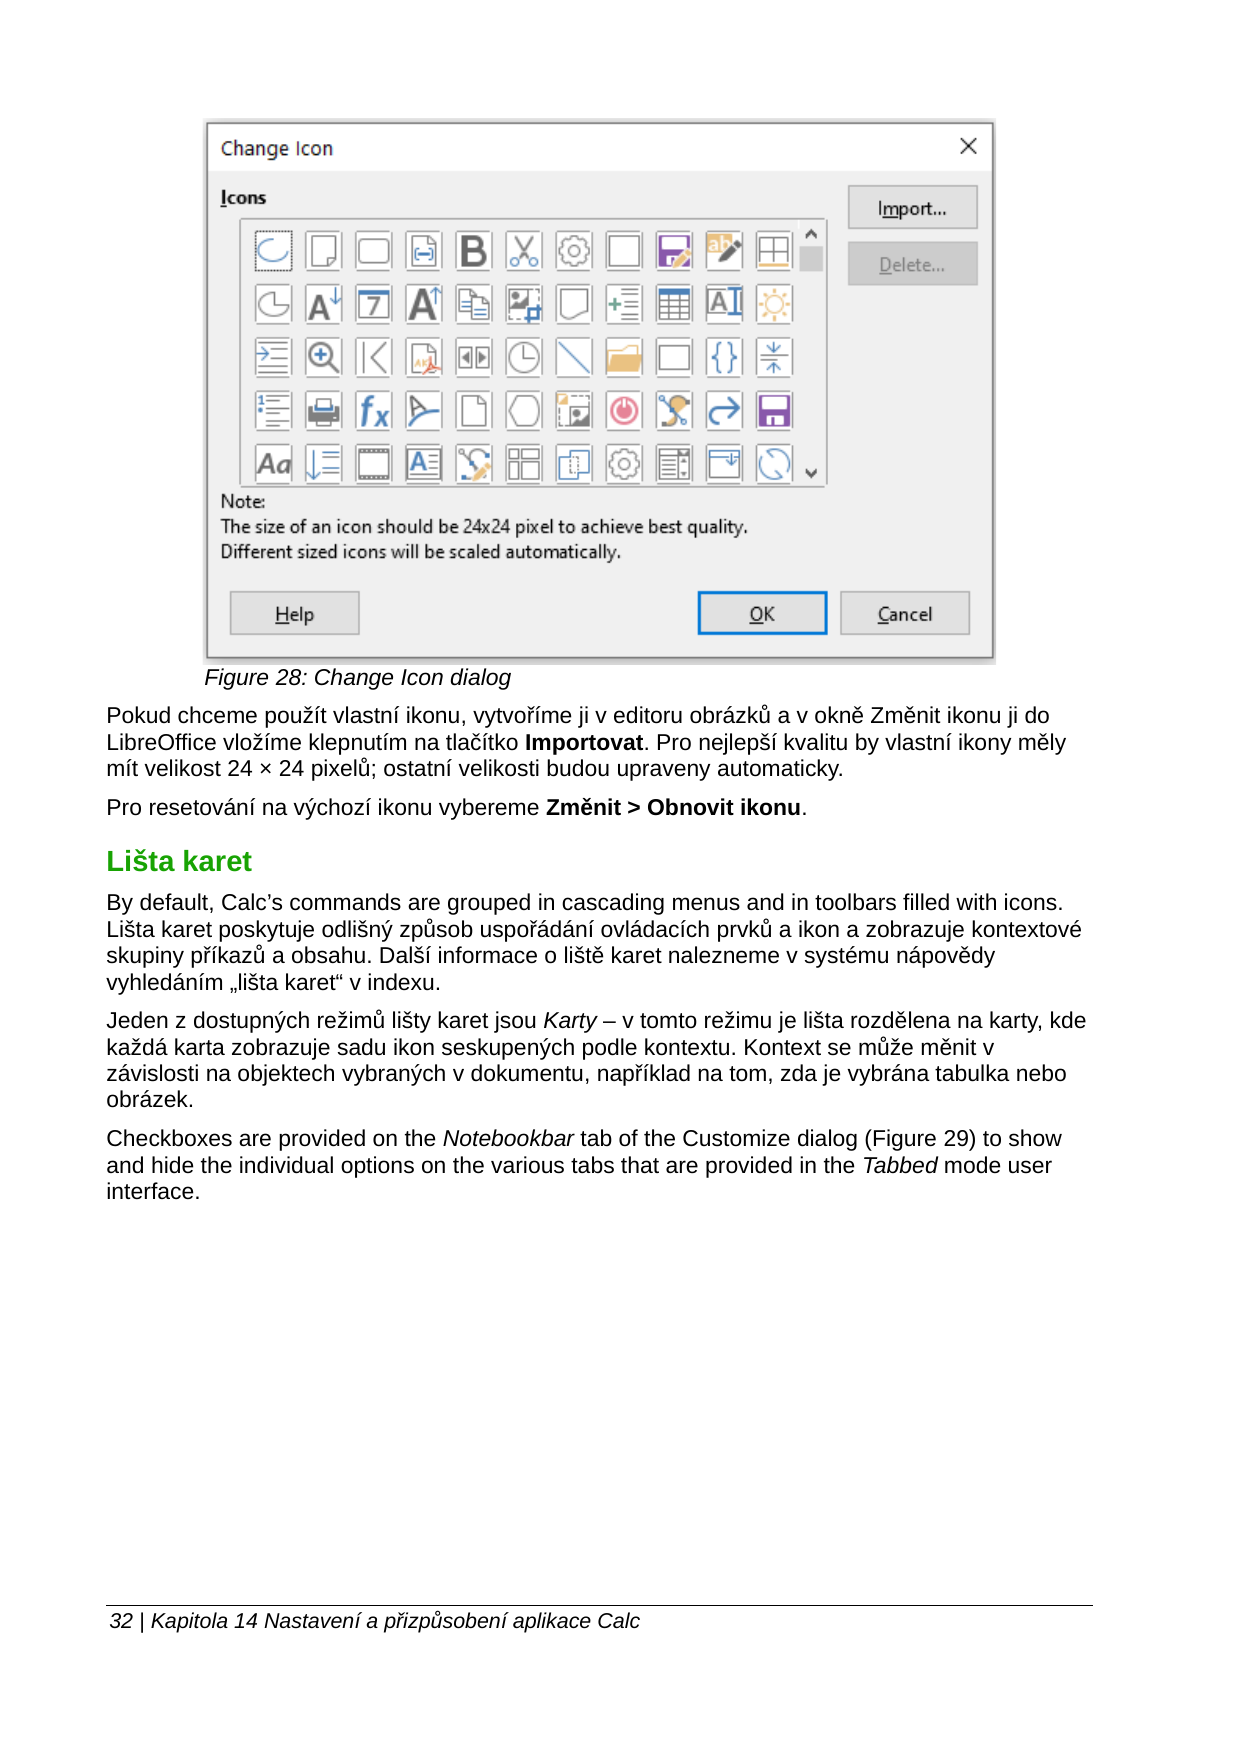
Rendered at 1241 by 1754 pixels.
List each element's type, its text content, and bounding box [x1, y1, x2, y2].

text Figure 28: Change Icon dialog [204, 665, 995, 691]
text Pokud chceme použít vlastní ikonu, vytvoříme ji v editoru obrázků a v okně Změnit ikonu ji do LibreOffice vložíme klepnutím na tlačítko Importovat. Pro nejlepší kvalitu by vlastní ikony měly mít velikost 24 × 24 pixelů; ostatní velikosti budou upraveny automaticky. [106, 702, 1093, 782]
text Jeden z dostupných režimů lišty karet jsou Karty – v tomto režimu je lišta rozdělena na karty, kde každá karta zobrazuje sadu ikon seskupených podle kontextu. Kontext se může měnit v závislosti na objektech vybraných v dokumentu, například na tom, zda je vybrána tabulka nebo obrázek. [106, 1007, 1093, 1113]
text Checkboxes are provided on the Notebookbar tab of the Customize dialog (Figure 29) to show and hide the individual options on the various tabs that are provided in the Tabbed mode user interface. [106, 1125, 1093, 1204]
text Pro resetování na výchozí ikonu vybereme Změnit > Obnovit ikonu. [106, 794, 1093, 820]
picture [202, 118, 997, 665]
text By default, Calc’s commands are grouped in cascading menus and in toolbars filled with icons. Lišta karet poskytuje odlišný způsob uspořádání ovládacích prvků a ikon a zobrazuje kontextové skupiny příkazů a obsahu. Další informace o liště karet nalezneme v systému nápovědy vyhledáním „lišta karet“ v indexu. [106, 889, 1093, 995]
subtitle Lišta karet [106, 844, 1093, 878]
